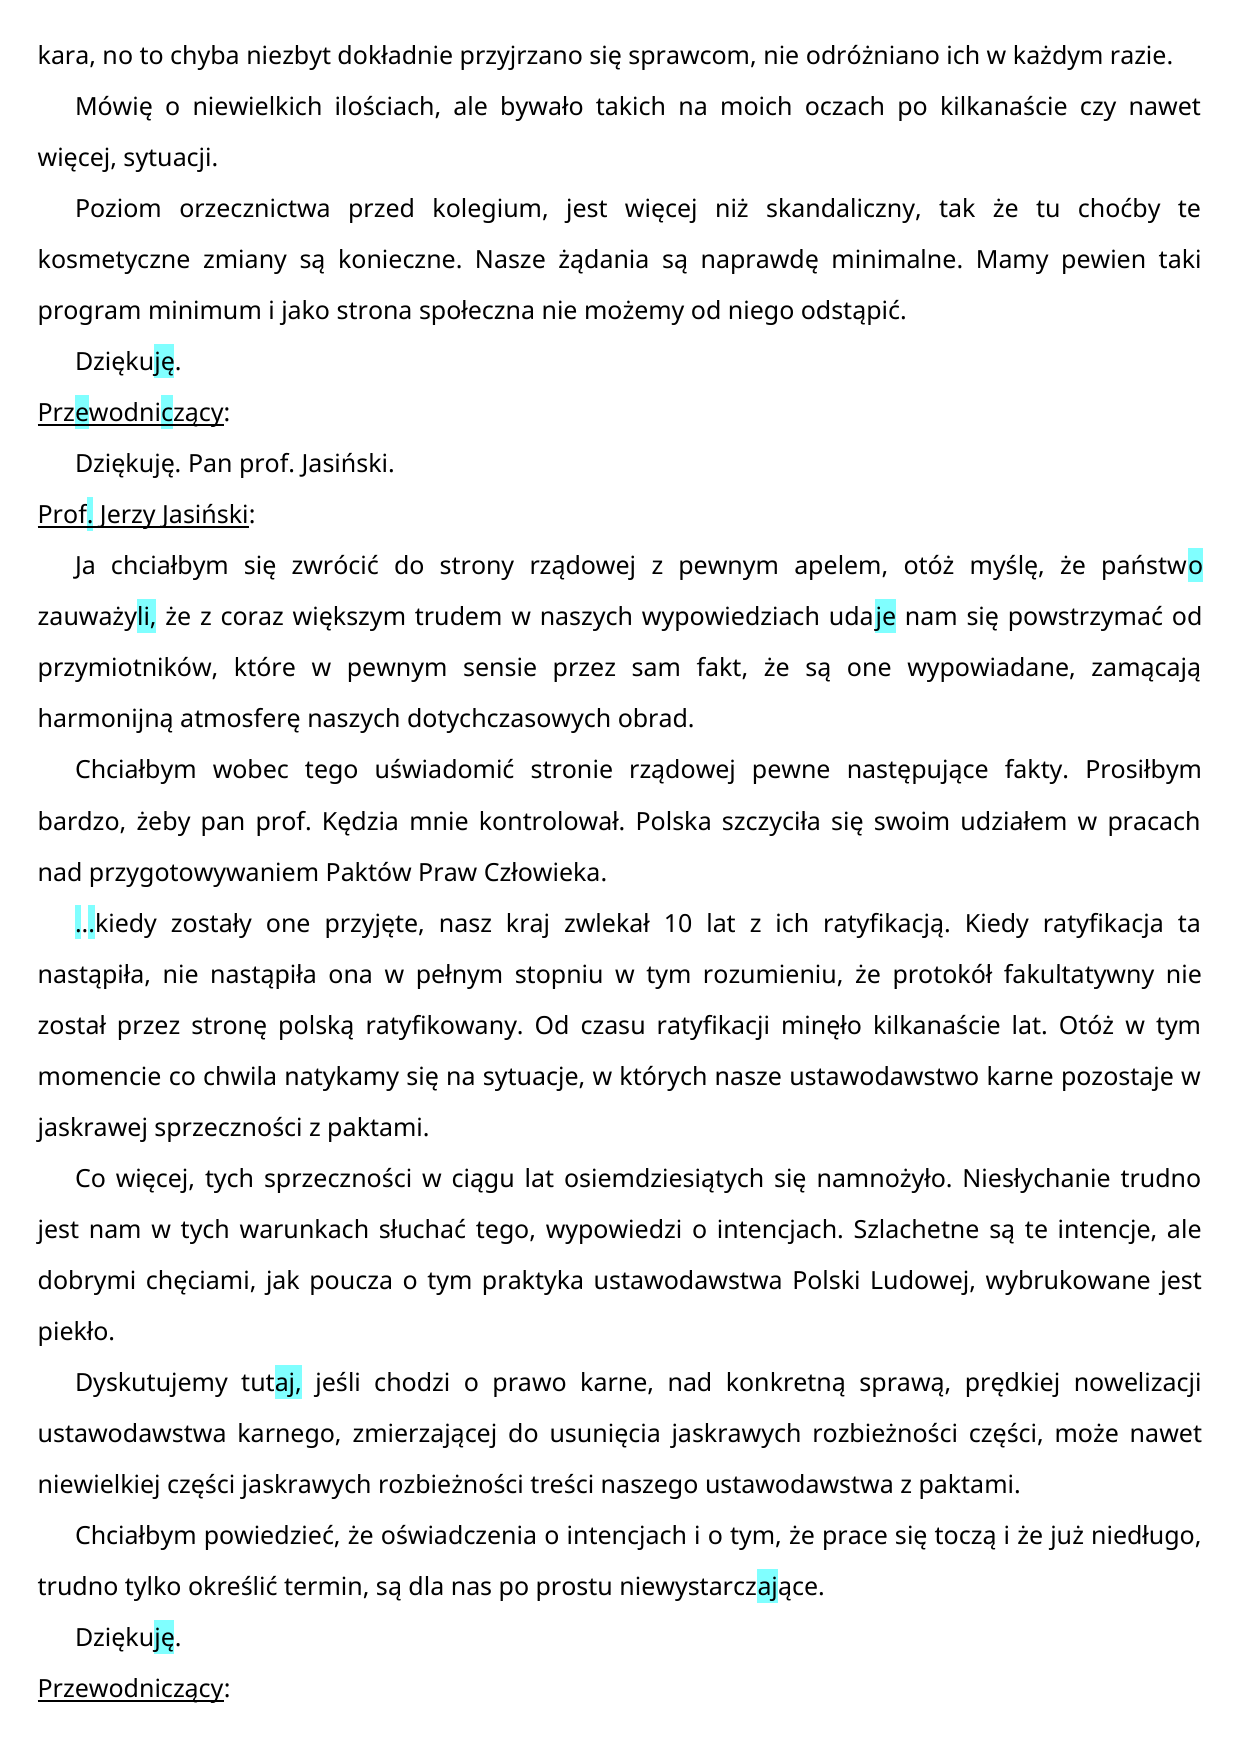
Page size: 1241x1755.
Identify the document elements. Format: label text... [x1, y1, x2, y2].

text Co więcej, tych sprzeczności w ciągu lat osiemdziesiątych się namnożyło. Niesłychanie trudno jest nam w tych warunkach słuchać tego, wypowiedzi o intencjach. Szlachetne są te intencje, ale dobrymi chęciami, jak poucza o tym praktyka ustawodawstwa Polski Ludowej, wybrukowane jest piekło. [37, 1160, 1203, 1348]
text Dziękuję. Pan prof. Jasiński. [37, 446, 1203, 480]
text Prof. Jerzy Jasiński: [37, 497, 1203, 531]
text Dziękuję. [37, 344, 1203, 378]
text Chciałbym wobec tego uświadomić stronie rządowej pewne następujące fakty. Prosiłbym bardzo, żeby pan prof. Kędzia mnie kontrolował. Polska szczyciła się swoim udziałem w pracach nad przygotowywaniem Paktów Praw Człowieka. [37, 752, 1203, 888]
text Ja chciałbym się zwrócić do strony rządowej z pewnym apelem, otóż myślę, że państwo zauważyli, że z coraz większym trudem w naszych wypowiedziach udaje nam się powstrzymać od przymiotników, które w pewnym sensie przez sam fakt, że są one wypowiadane, zamącają harmonijną atmosferę naszych dotychczasowych obrad. [37, 548, 1203, 735]
text Przewodniczący: [37, 395, 1203, 429]
text Poziom orzecznictwa przed kolegium, jest więcej niż skandaliczny, tak że tu choćby te kosmetyczne zmiany są konieczne. Nasze żądania są naprawdę minimalne. Mamy pewien taki program minimum i jako strona społeczna nie możemy od niego odstąpić. [37, 191, 1203, 327]
text Mówię o niewielkich ilościach, ale bywało takich na moich oczach po kilkanaście czy nawet więcej, sytuacji. [37, 88, 1203, 174]
text Dziękuję. [37, 1620, 1203, 1654]
text ...kiedy zostały one przyjęte, nasz kraj zwlekał 10 lat z ich ratyfikacją. Kiedy ratyfikacja ta nastąpiła, nie nastąpiła ona w pełnym stopniu w tym rozumieniu, że protokół fakultatywny nie został przez stronę polską ratyfikowany. Od czasu ratyfikacji minęło kilkanaście lat. Otóż w tym momencie co chwila natykamy się na sytuacje, w których nasze ustawodawstwo karne pozostaje w jaskrawej sprzeczności z paktami. [37, 905, 1203, 1143]
text Przewodniczący: [37, 1671, 1203, 1705]
text Chciałbym powiedzieć, że oświadczenia o intencjach i o tym, że prace się toczą i że już niedługo, trudno tylko określić termin, są dla nas po prostu niewystarczające. [37, 1518, 1203, 1603]
text Dyskutujemy tutaj, jeśli chodzi o prawo karne, nad konkretną sprawą, prędkiej nowelizacji ustawodawstwa karnego, zmierzającej do usunięcia jaskrawych rozbieżności części, może nawet niewielkiej części jaskrawych rozbieżności treści naszego ustawodawstwa z paktami. [37, 1364, 1203, 1501]
text kara, no to chyba niezbyt dokładnie przyjrzano się sprawcom, nie odróżniano ich w każdym razie. [37, 37, 1203, 72]
